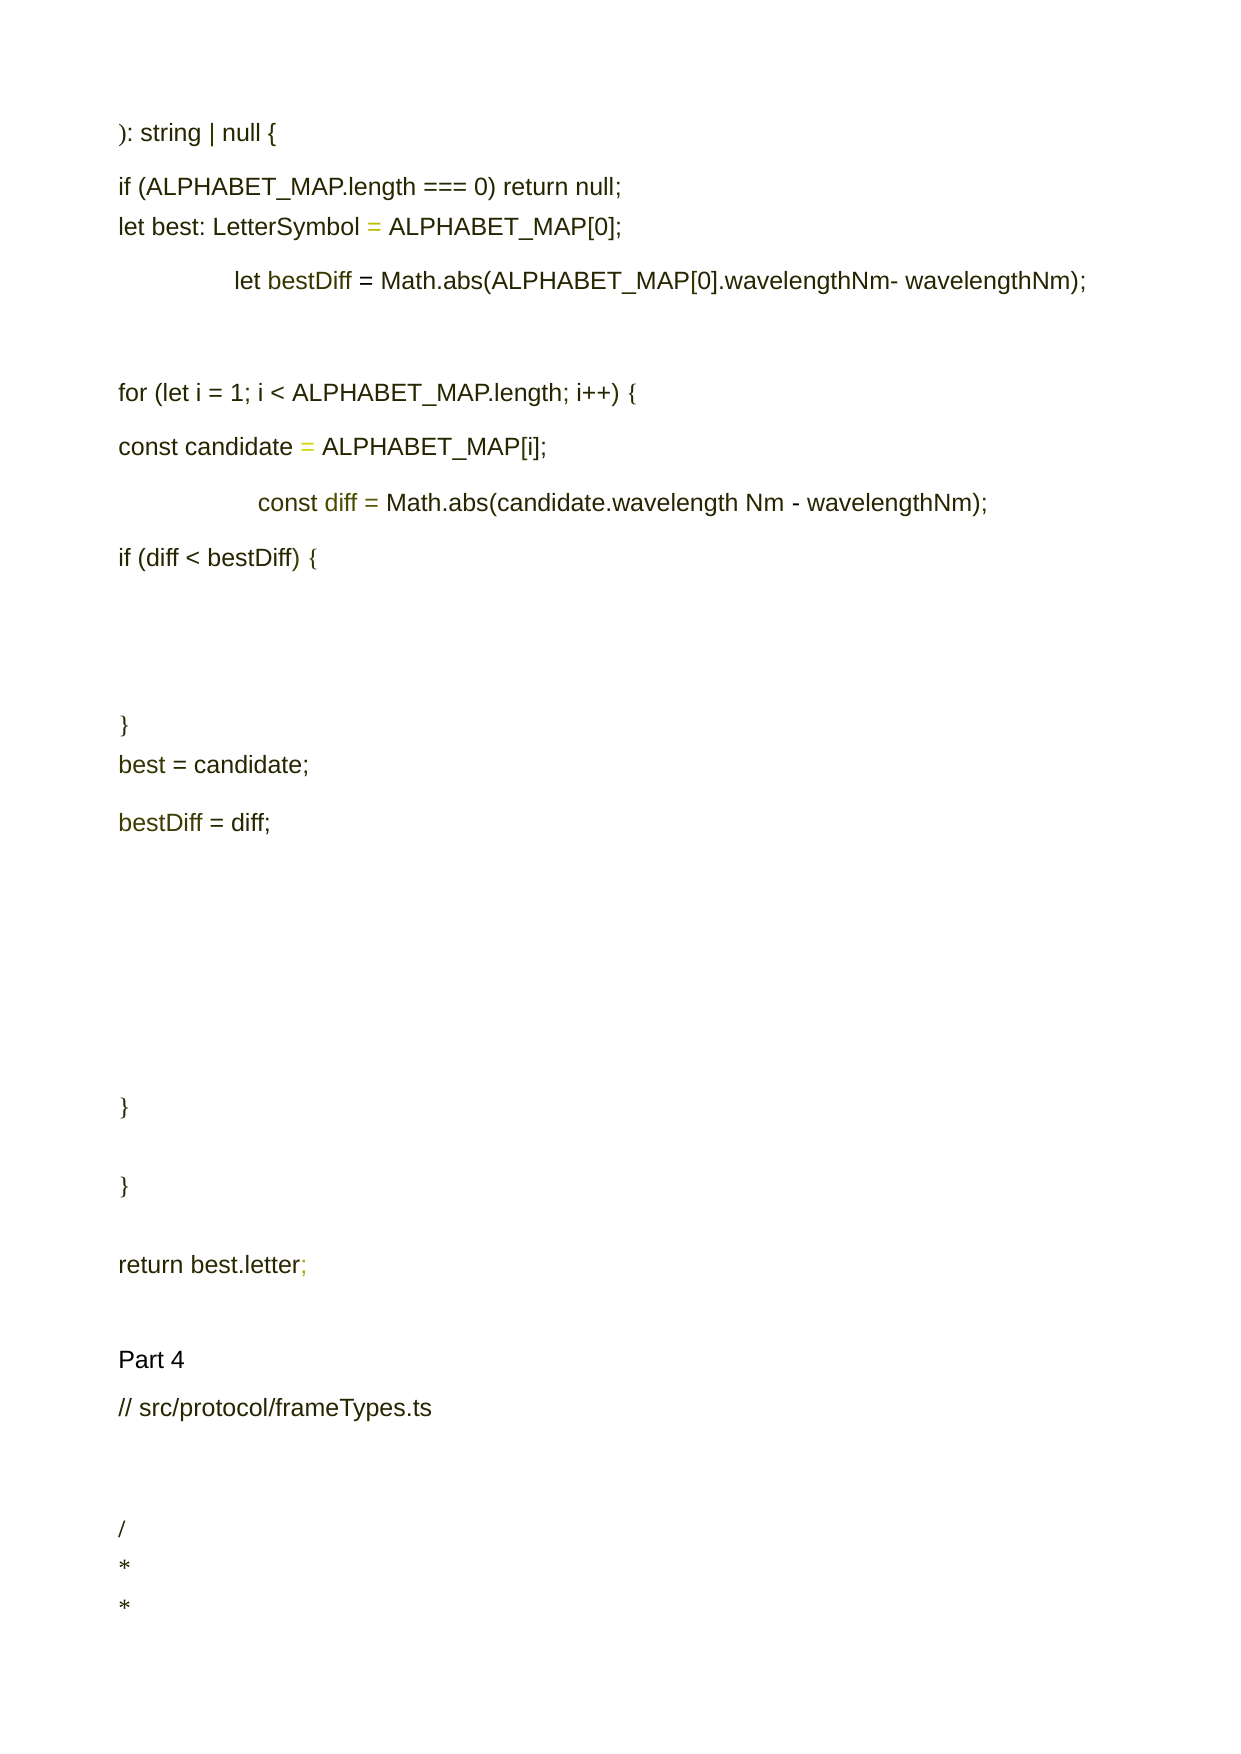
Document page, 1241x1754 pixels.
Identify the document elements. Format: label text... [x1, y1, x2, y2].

text let bestDiff = Math.abs(ALPHABET_MAP[0].wavelengthNm- wavelengthNm); [118, 266, 1122, 295]
text // src/protocol/frameTypes.ts [118, 1393, 1122, 1422]
text bestDiff = diff; [118, 808, 400, 837]
text ): string | null { [118, 118, 342, 147]
text } [118, 710, 137, 739]
text const diff = Math.abs(candidate.wavelength Nm - wavelengthNm); [118, 487, 1023, 516]
text Part 4 [118, 1345, 1122, 1374]
text const candidate = ALPHABET_MAP[i]; [118, 432, 816, 461]
text if (ALPHABET_MAP.length === 0) return null; [118, 172, 916, 201]
text if (diff < bestDiff) { [118, 543, 458, 571]
text /** [118, 1514, 133, 1622]
text best = candidate; [118, 750, 454, 779]
text for (let i = 1; i < ALPHABET_MAP.length; i++) { [118, 378, 932, 406]
text return best.letter; [118, 1250, 1122, 1279]
text let best: LetterSymbol = ALPHABET_MAP[0]; [118, 212, 915, 241]
